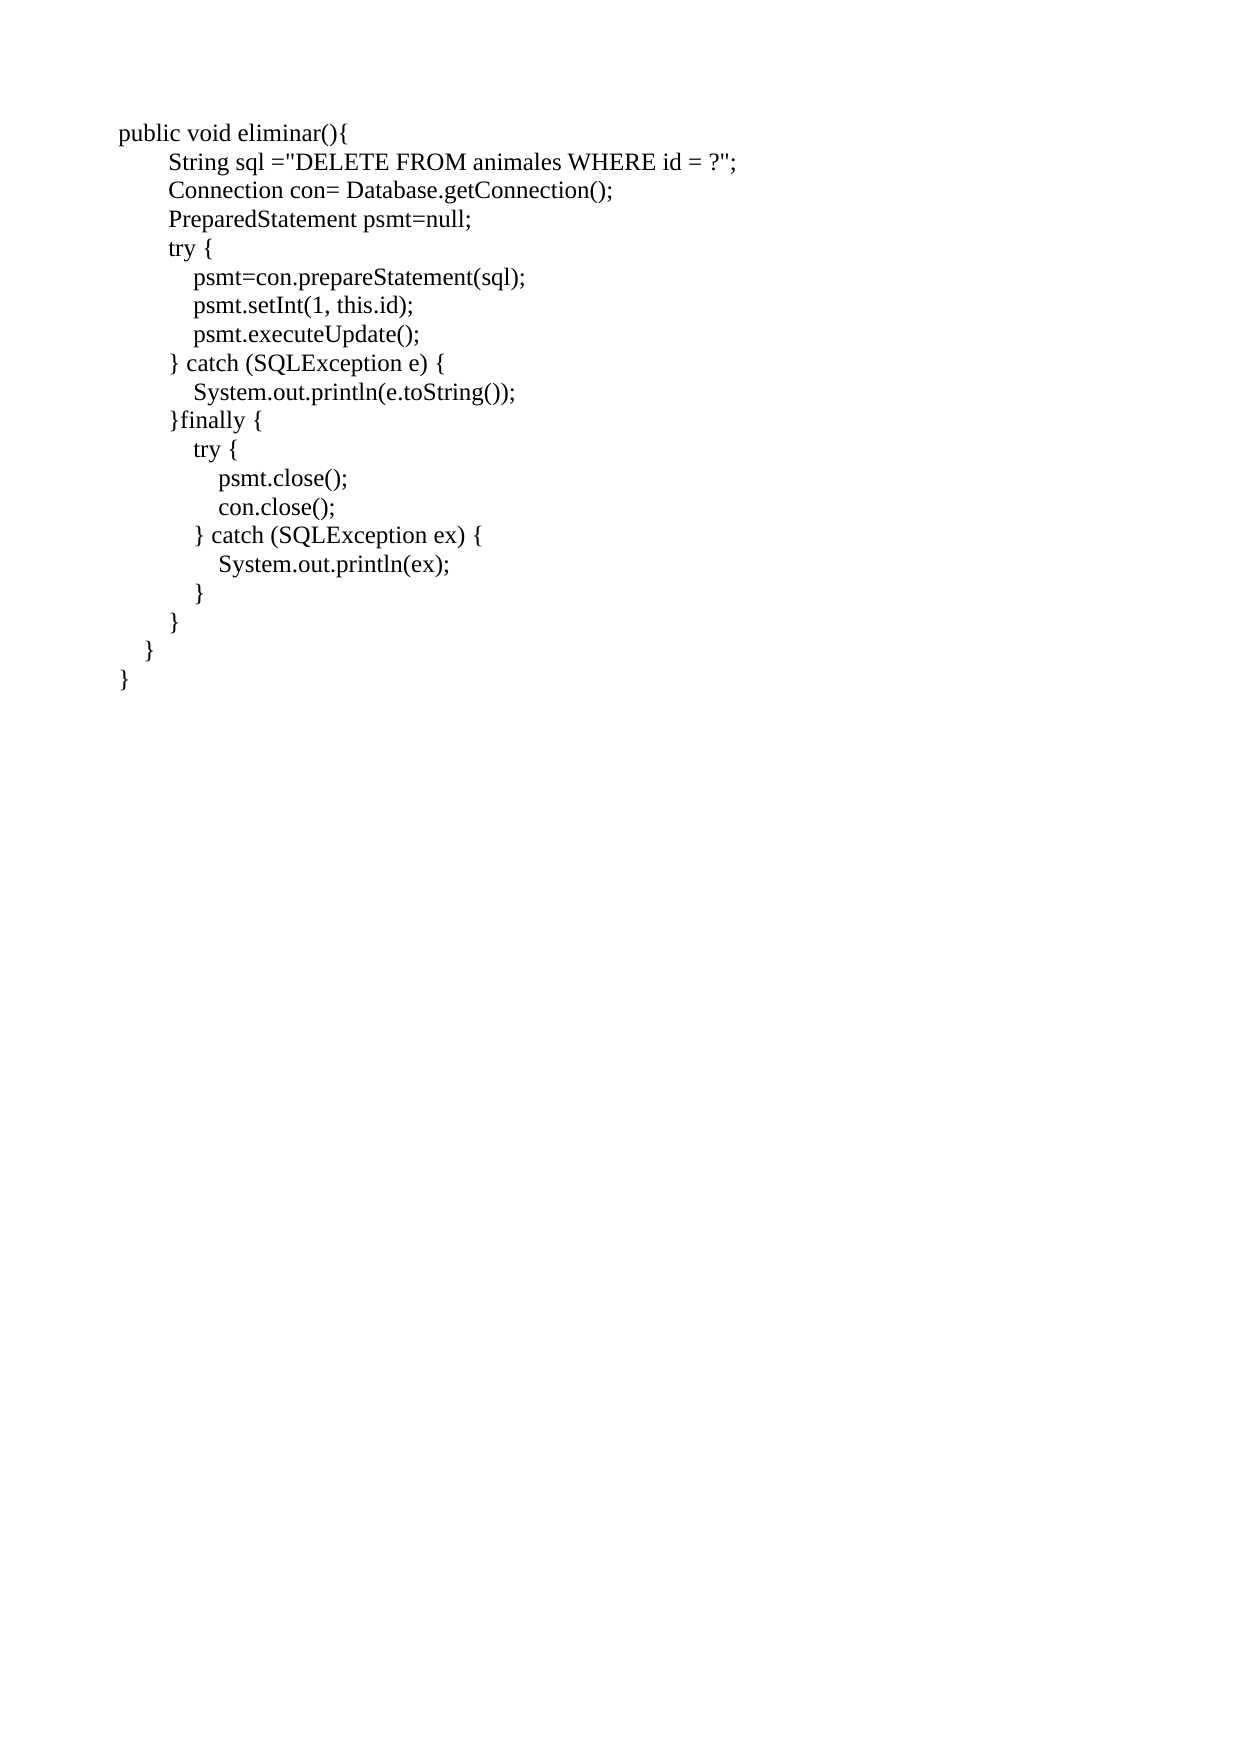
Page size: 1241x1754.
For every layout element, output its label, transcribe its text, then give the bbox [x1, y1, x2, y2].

text psmt=con.prepareStatement(sql); [118, 262, 1122, 291]
text try { [118, 233, 1122, 262]
text psmt.close(); [118, 463, 1122, 492]
text } catch (SQLException e) { [118, 348, 1122, 377]
text } [118, 664, 1122, 693]
text psmt.executeUpdate(); [118, 319, 1122, 348]
text con.close(); [118, 492, 1122, 521]
text }finally { [118, 406, 1122, 434]
text try { [118, 434, 1122, 463]
text System.out.println(e.toString()); [118, 377, 1122, 406]
text String sql ="DELETE FROM animales WHERE id = ?"; [118, 147, 1122, 176]
text } catch (SQLException ex) { [118, 521, 1122, 549]
text psmt.setInt(1, this.id); [118, 291, 1122, 319]
text PreparedStatement psmt=null; [118, 204, 1122, 233]
text public void eliminar(){ [118, 118, 1122, 147]
text System.out.println(ex); [118, 549, 1122, 578]
text Connection con= Database.getConnection(); [118, 176, 1122, 204]
text } [118, 636, 1122, 664]
text } [118, 607, 1122, 636]
text } [118, 578, 1122, 607]
